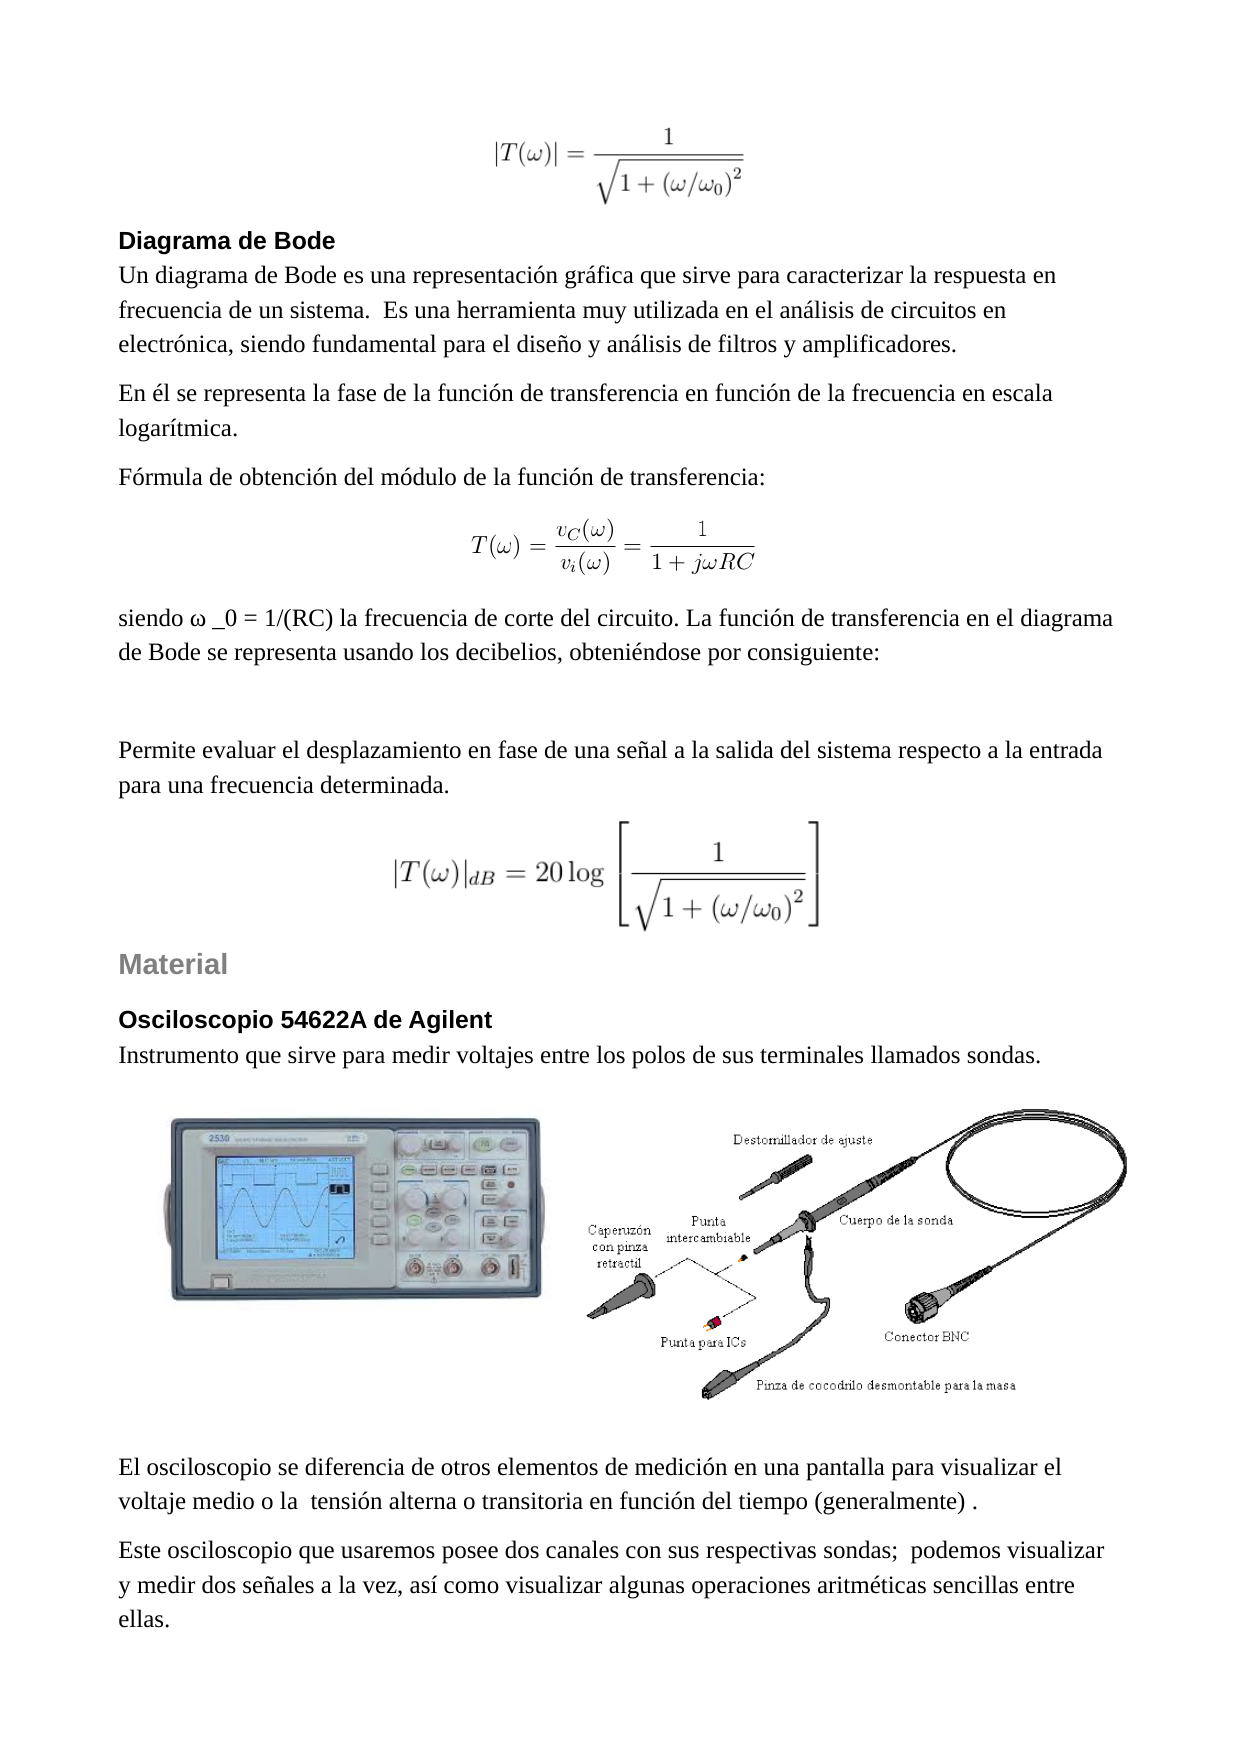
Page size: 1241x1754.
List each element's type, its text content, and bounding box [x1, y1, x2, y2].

text Instrumento que sirve para medir voltajes entre los polos de sus terminales llamados sondas. [118, 1040, 1122, 1069]
picture [462, 112, 778, 226]
text Este osciloscopio que usaremos posee dos canales con sus respectivas sondas; podemos visualizar y medir dos señales a la vez, así como visualizar algunas operaciones aritméticas sencillas entre ellas. [118, 1535, 1122, 1633]
picture [156, 1107, 555, 1310]
text En él se representa la fase de la función de transferencia en función de la frecuencia en escala logarítmica. [118, 378, 1122, 442]
text Un diagrama de Bode es una representación gráfica que sirve para caracterizar la respuesta en frecuencia de un sistema. Es una herramienta muy utilizada en el análisis de circuitos en electrónica, siendo fundamental para el diseño y análisis de filtros y amplificadores. [118, 261, 1122, 358]
subtitle Osciloscopio 54622A de Agilent [118, 1006, 1122, 1034]
text siendo ω _0 = 1/(RC) la frecuencia de corte del circuito. La función de transferencia en el diagrama de Bode se representa usando los decibelios, obteniéndose por consiguiente: [118, 511, 1122, 666]
picture [428, 492, 812, 597]
text Fórmula de obtención del módulo de la función de transferencia: [118, 462, 1122, 491]
picture [345, 813, 896, 947]
text Permite evaluar el desplazamiento en fase de una señal a la salida del sistema respecto a la entrada para una frecuencia determinada. [118, 735, 1122, 798]
text El osciloscopio se diferencia de otros elementos de medición en una pantalla para visualizar el voltaje medio o la tensión alterna o transitoria en función del tiempo (generalmente) . [118, 1452, 1122, 1515]
subtitle Diagrama de Bode [118, 118, 1122, 254]
subtitle Material [118, 833, 1122, 981]
picture [582, 1108, 1128, 1403]
